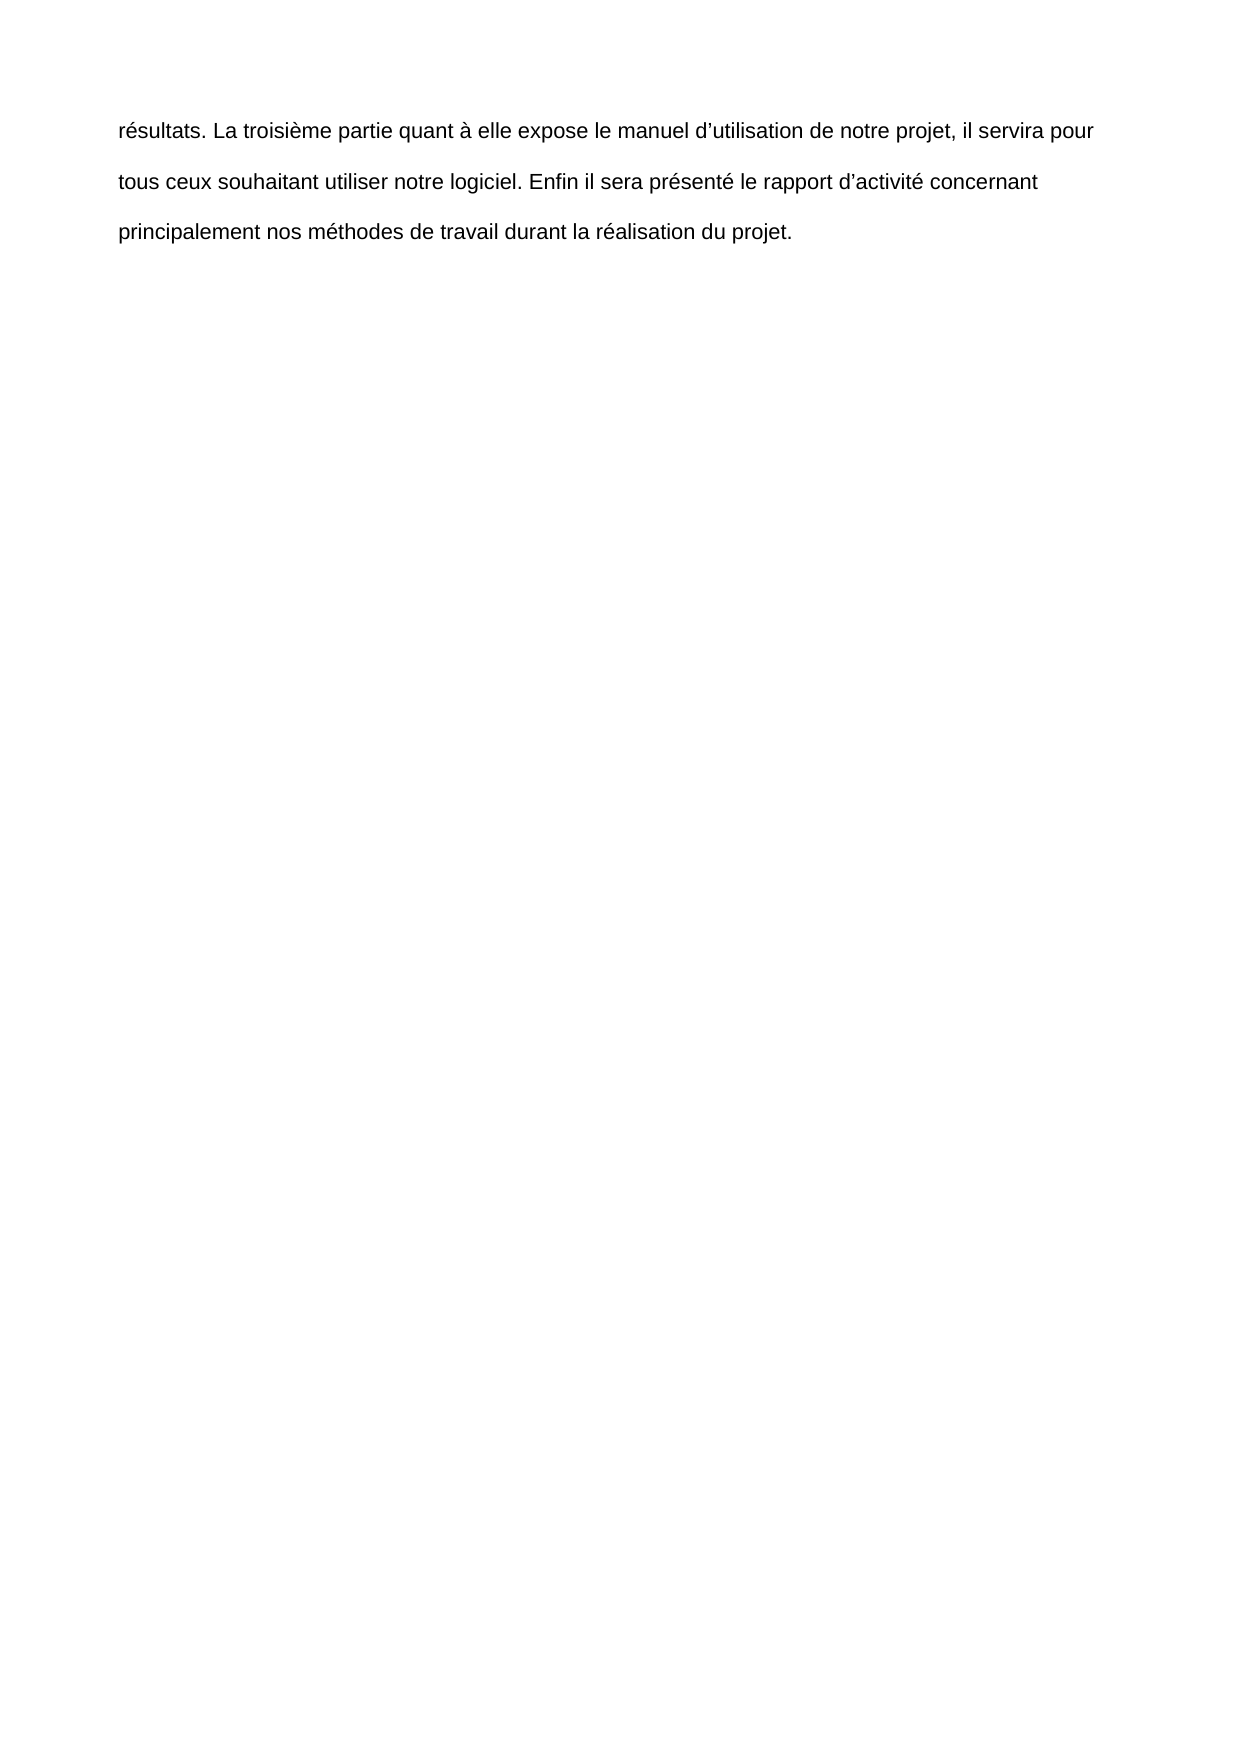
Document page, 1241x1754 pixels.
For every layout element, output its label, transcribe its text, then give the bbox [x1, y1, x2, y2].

text résultats. La troisième partie quant à elle expose le manuel d’utilisation de notre projet, il servira pour tous ceux souhaitant utiliser notre logiciel. Enfin il sera présenté le rapport d’activité concernant principalement nos méthodes de travail durant la réalisation du projet. [118, 118, 1122, 244]
